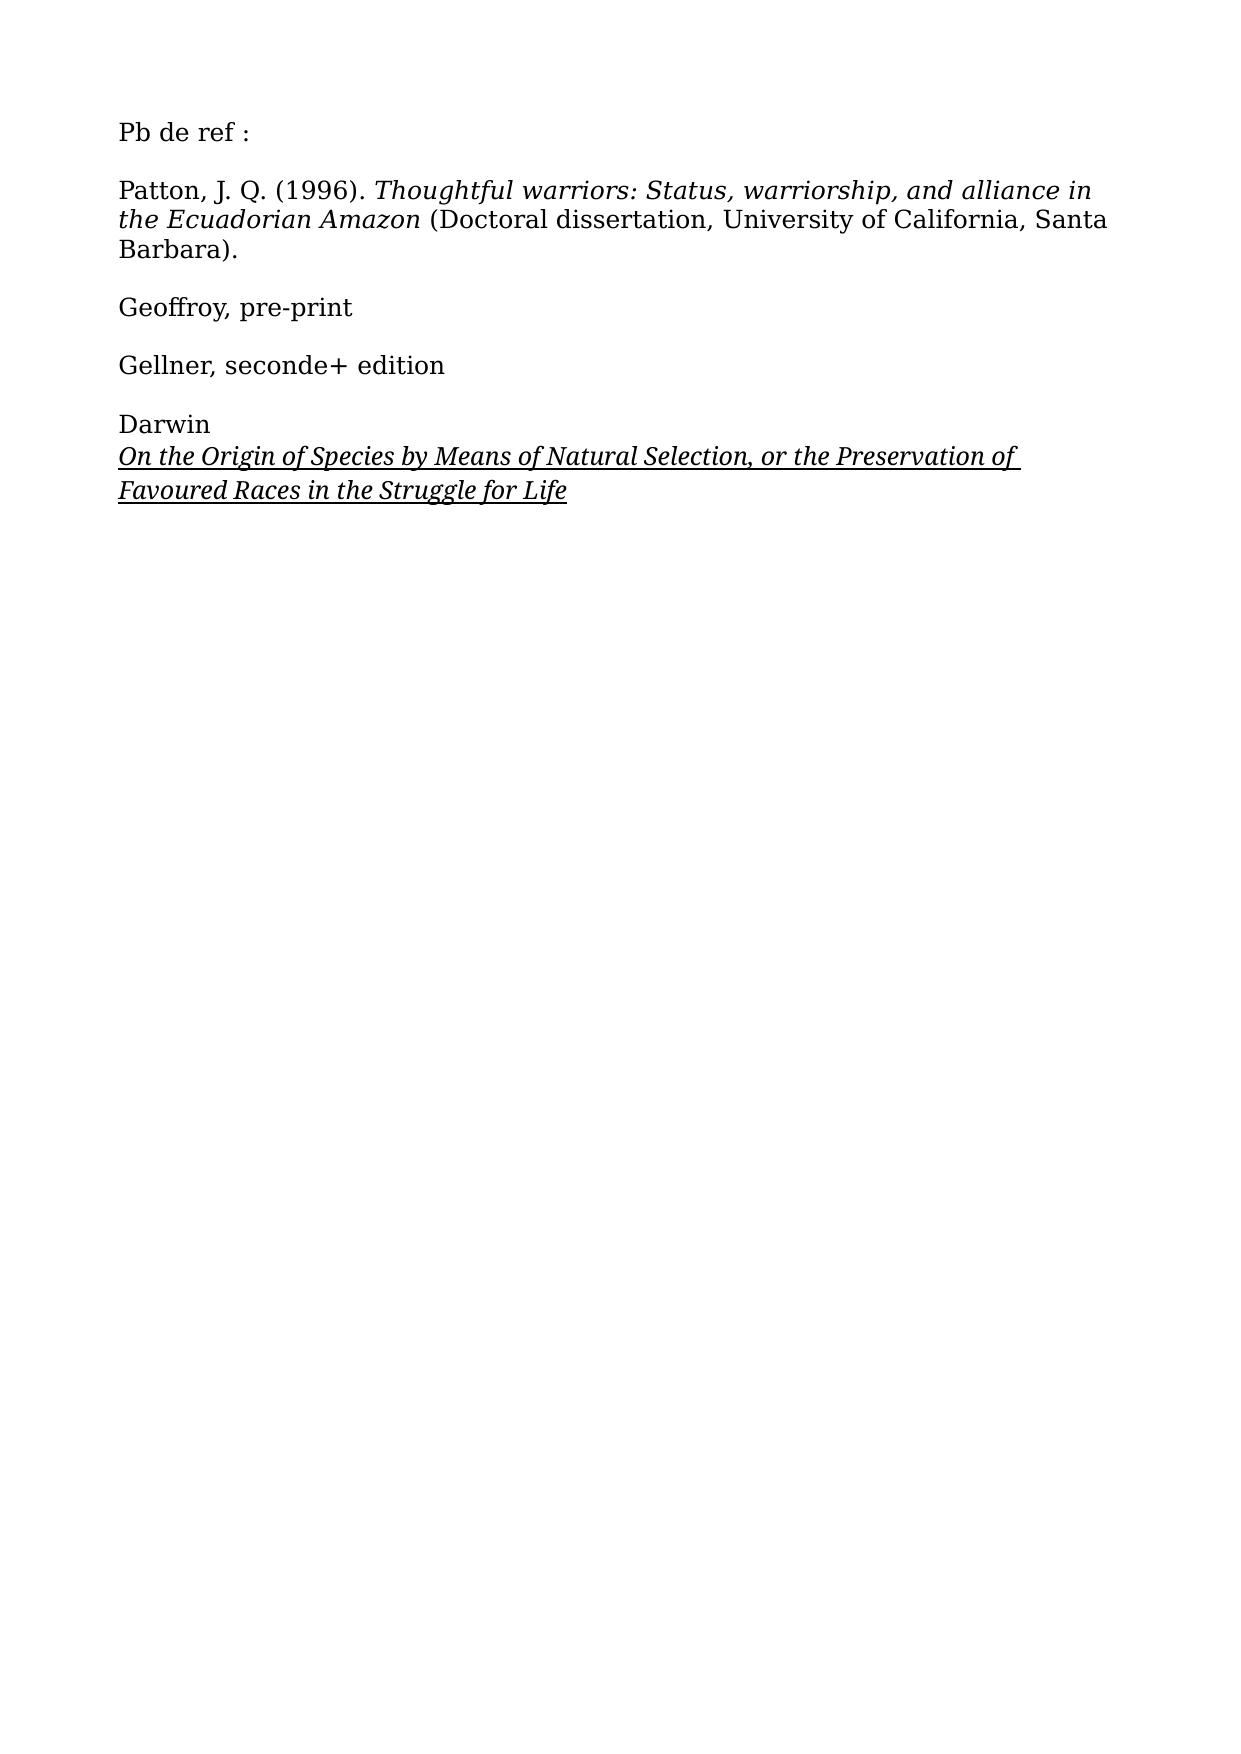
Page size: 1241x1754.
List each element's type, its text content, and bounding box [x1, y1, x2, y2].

text Darwin [118, 410, 1122, 439]
text Gellner, seconde+ edition [118, 351, 1122, 381]
text Pb de ref : Patton, J. Q. (1996). Thoughtful warriors: Status, warriorship, and alliance in the Ecuadorian Amazon (Doctoral dissertation, University of California, Santa Barbara). [118, 118, 1122, 264]
text Geoffroy, pre-print [118, 293, 1122, 322]
text On the Origin of Species by Means of Natural Selection, or the Preservation of Favoured Races in the Struggle for Life [118, 439, 1122, 507]
